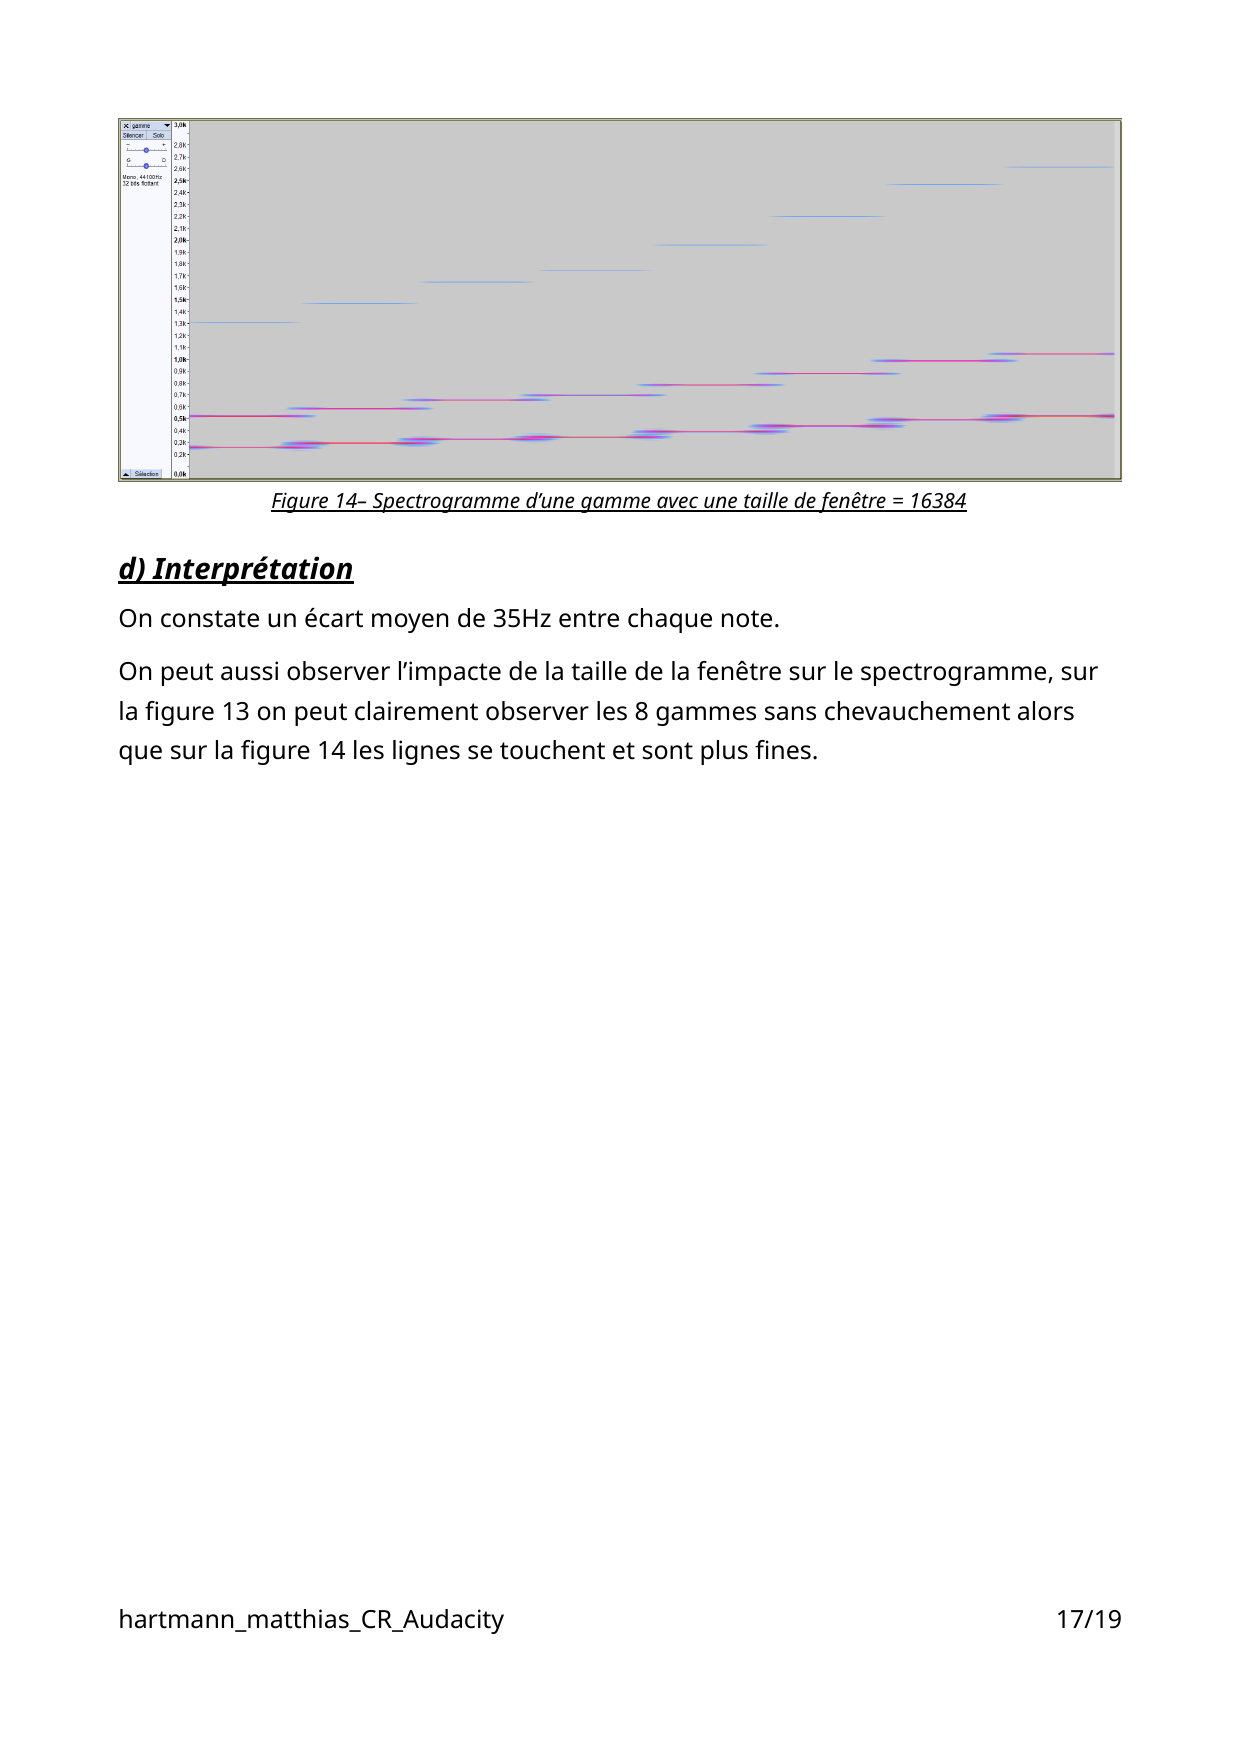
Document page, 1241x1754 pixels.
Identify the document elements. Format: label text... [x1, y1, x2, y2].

subtitle d) Interprétation [118, 548, 1122, 588]
text On peut aussi observer l’impacte de la taille de la fenêtre sur le spectrogramme, sur la figure 13 on peut clairement observer les 8 gammes sans chevauchement alors que sur la figure 14 les lignes se touchent et sont plus fines. [118, 654, 1122, 766]
picture [118, 118, 1123, 482]
text On constate un écart moyen de 35Hz entre chaque note. [118, 600, 1122, 634]
text Figure 14– Spectrogramme d’une gamme avec une taille de fenêtre = 16384 [118, 482, 1122, 514]
